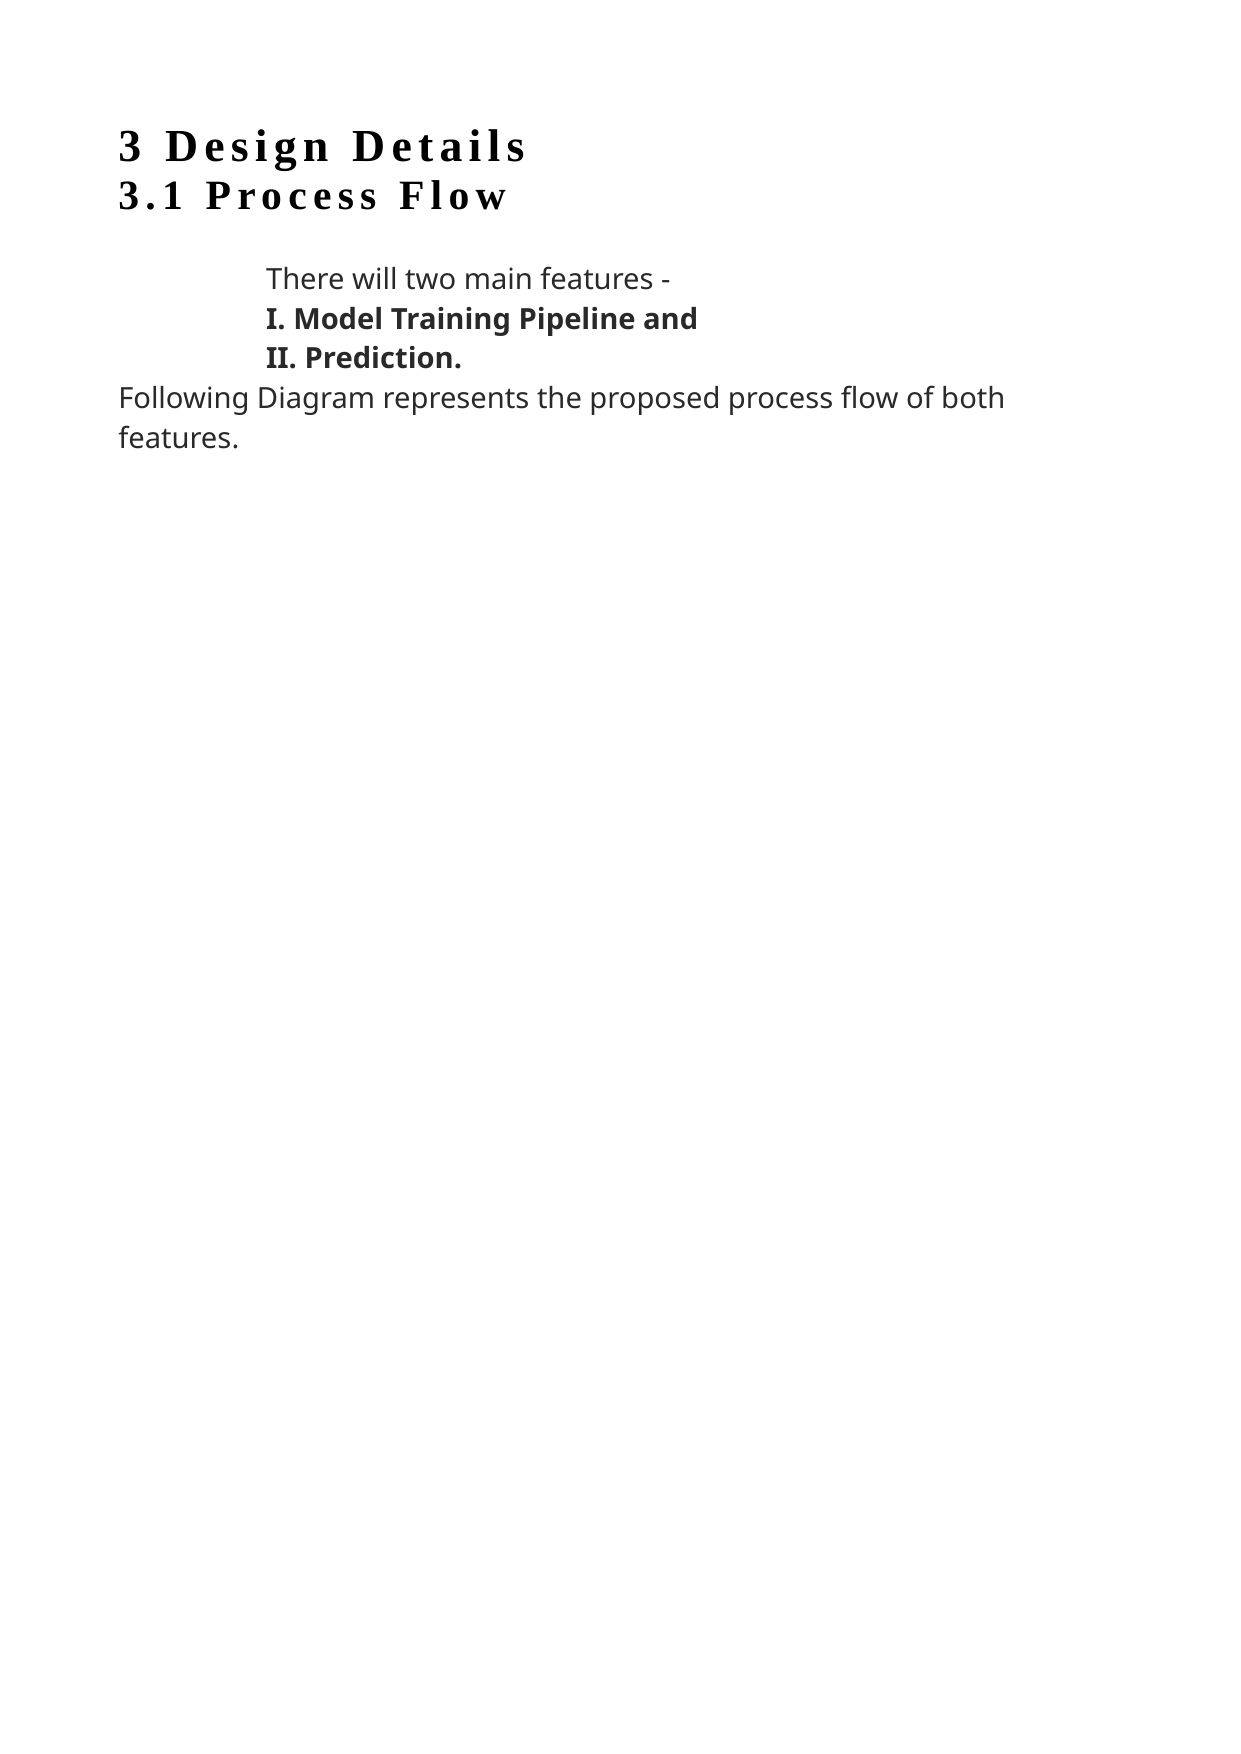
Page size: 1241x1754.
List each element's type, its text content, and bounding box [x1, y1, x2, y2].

text There will two main features - I. Model Training Pipeline and II. Prediction. [118, 258, 1122, 377]
text Following Diagram represents the proposed process flow of both features. [118, 377, 1122, 457]
text 3 Design Details [118, 118, 1122, 171]
text 3.1 Process Flow [118, 171, 1122, 219]
